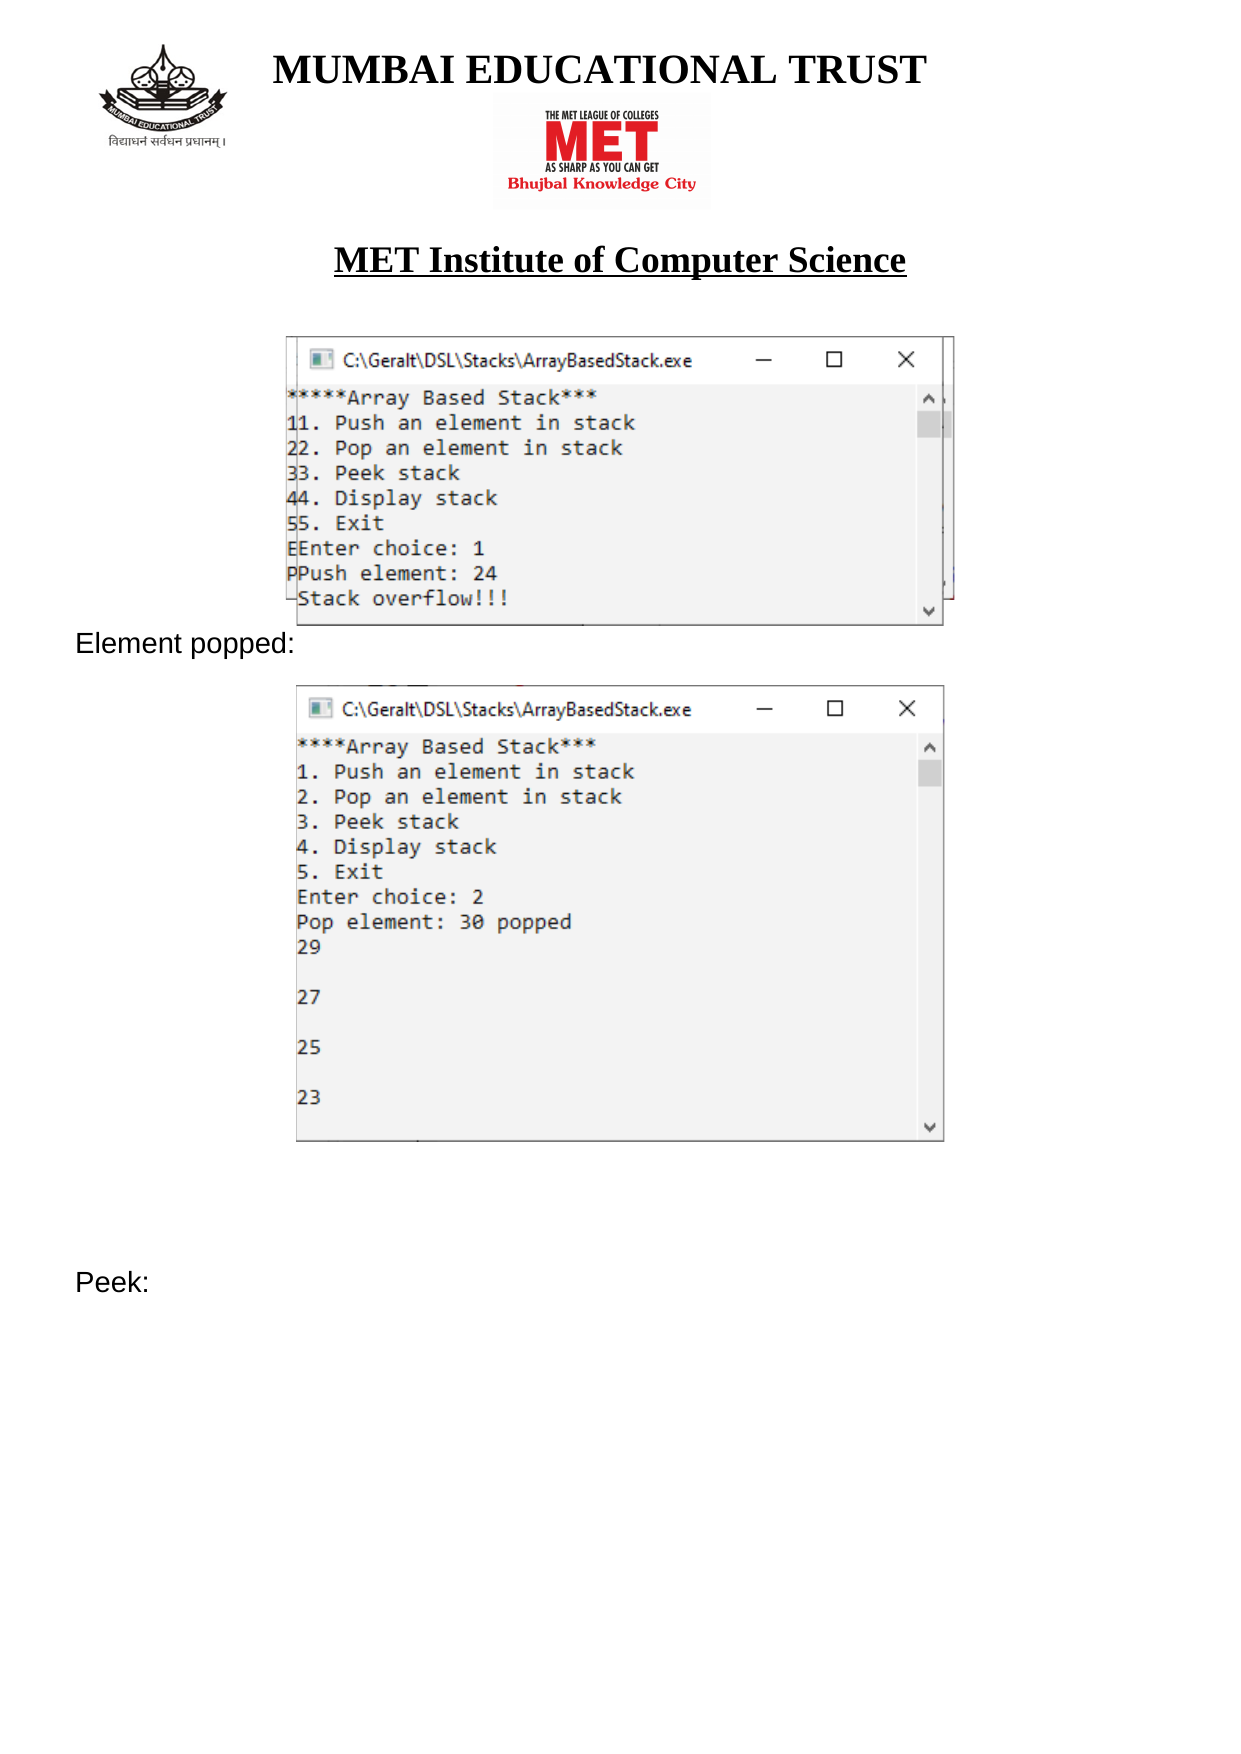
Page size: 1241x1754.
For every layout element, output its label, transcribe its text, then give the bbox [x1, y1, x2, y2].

text Peek: [75, 1265, 1165, 1299]
picture [492, 92, 712, 210]
picture [285, 336, 955, 626]
picture [296, 685, 945, 1142]
picture [98, 44, 228, 148]
text Element popped: [75, 337, 1165, 659]
